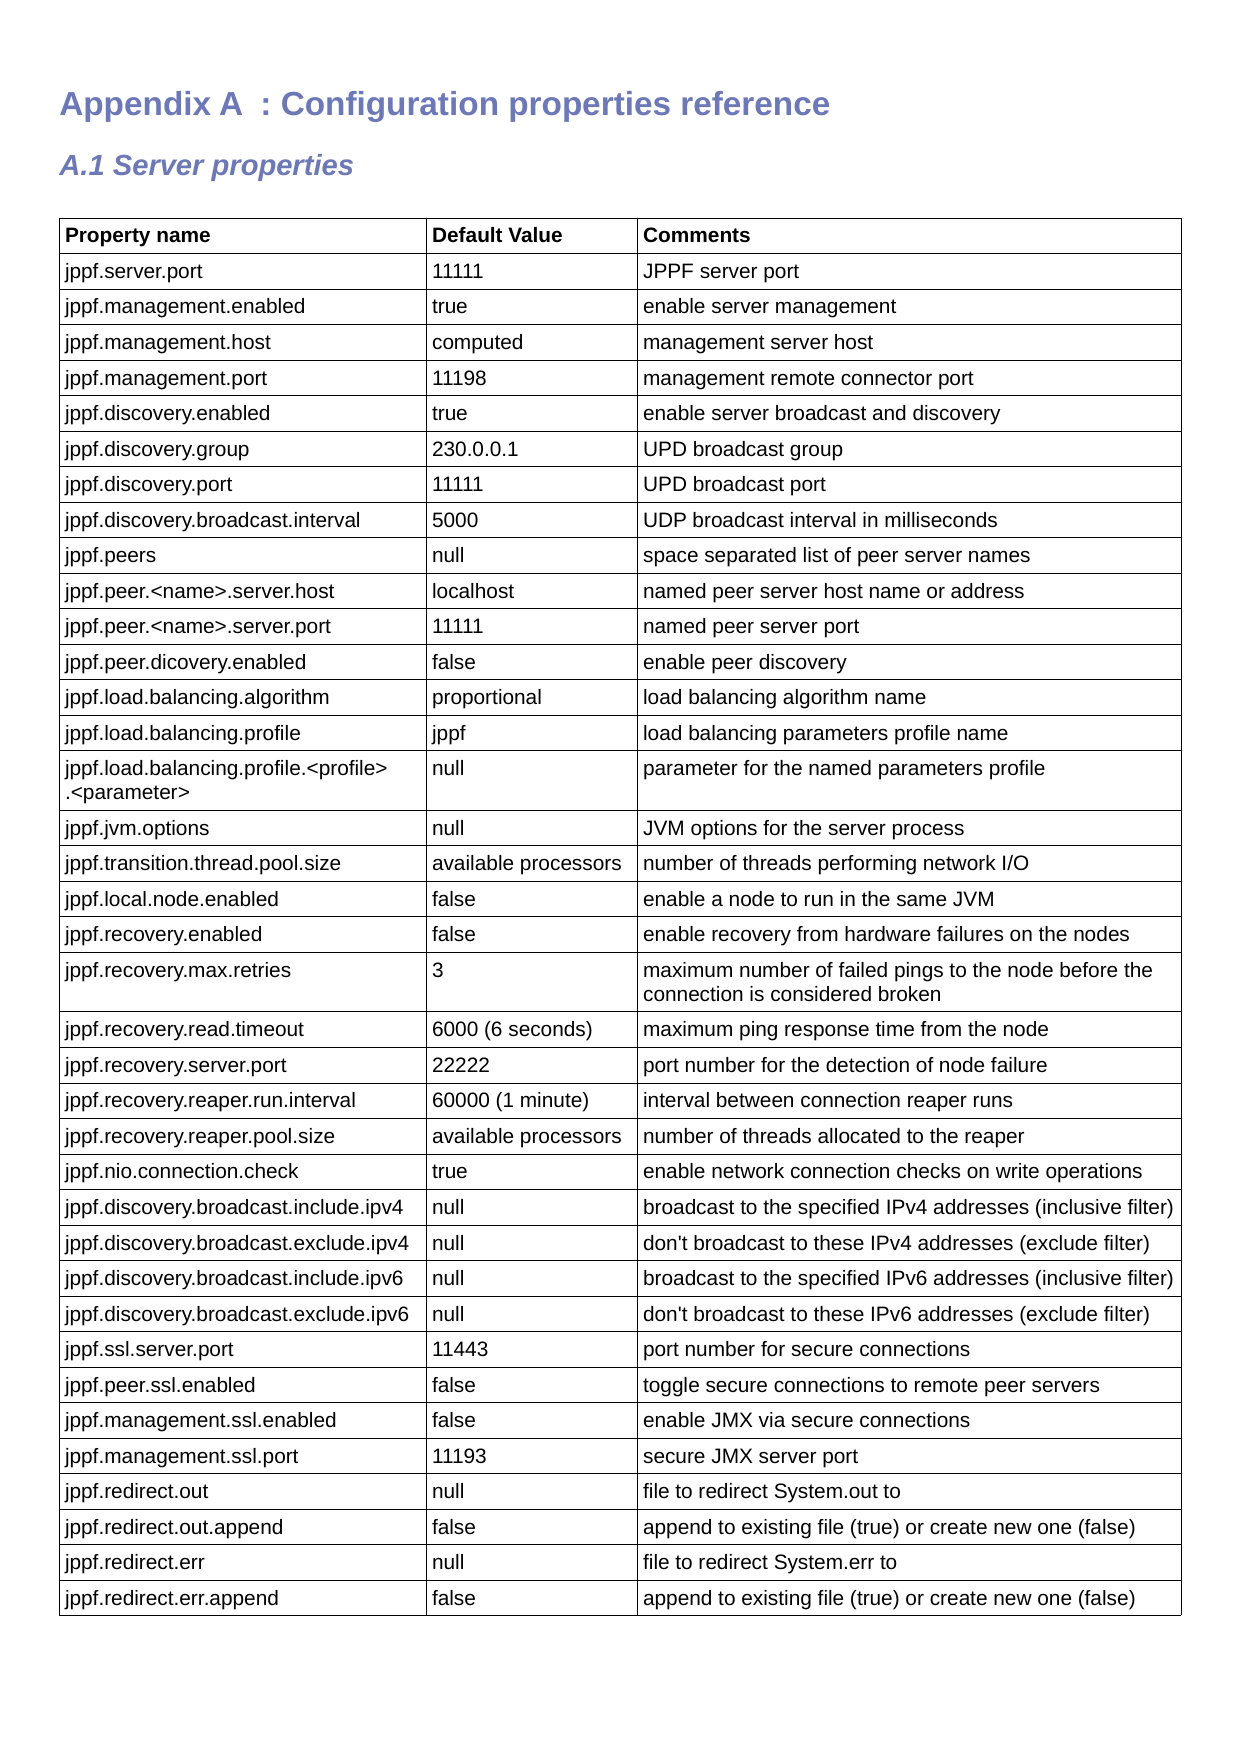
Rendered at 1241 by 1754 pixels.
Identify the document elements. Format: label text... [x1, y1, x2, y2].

table_cell enable peer discovery [638, 645, 1181, 679]
table_cell 230.0.0.1 [427, 432, 637, 466]
table_cell jppf.load.balancing.algorithm [60, 680, 426, 715]
table_cell broadcast to the specified IPv6 addresses (inclusive filter) [638, 1261, 1181, 1296]
table_cell space separated list of peer server names [638, 538, 1181, 573]
table_cell file to redirect System.err to [638, 1545, 1181, 1580]
table_cell jppf.discovery.broadcast.include.ipv4 [60, 1190, 426, 1224]
table_cell true [427, 396, 637, 431]
table_cell jppf.ssl.server.port [60, 1332, 426, 1367]
table_cell enable network connection checks on write operations [638, 1155, 1181, 1189]
table_cell null [427, 1190, 637, 1224]
table_header Default Value [427, 219, 637, 253]
table_cell 11111 [427, 609, 637, 644]
table_cell 11111 [427, 254, 637, 288]
table_cell load balancing parameters profile name [638, 716, 1181, 750]
table_cell enable recovery from hardware failures on the nodes [638, 917, 1181, 952]
table_cell file to redirect System.out to [638, 1474, 1181, 1509]
table_cell jppf.recovery.max.retries [60, 953, 426, 1011]
table_cell enable server management [638, 290, 1181, 324]
table_cell jppf.jvm.options [60, 811, 426, 845]
table_cell false [427, 1581, 637, 1615]
table_cell null [427, 538, 637, 573]
table_cell broadcast to the specified IPv4 addresses (inclusive filter) [638, 1190, 1181, 1224]
table_cell jppf.redirect.out [60, 1474, 426, 1509]
table_cell UPD broadcast port [638, 467, 1181, 502]
table_cell false [427, 1403, 637, 1438]
table_cell jppf.peers [60, 538, 426, 573]
table_cell true [427, 290, 637, 324]
table_cell null [427, 1545, 637, 1580]
table_cell jppf.peer.<name>.server.host [60, 574, 426, 608]
table_cell toggle secure connections to remote peer servers [638, 1368, 1181, 1402]
table_cell jppf.redirect.out.append [60, 1510, 426, 1544]
table_cell 11111 [427, 467, 637, 502]
table_cell false [427, 1368, 637, 1402]
table_cell append to existing file (true) or create new one (false) [638, 1510, 1181, 1544]
table_cell jppf.load.balancing.profile.<profile> .<parameter> [60, 751, 426, 810]
table_cell jppf.management.enabled [60, 290, 426, 324]
table_cell jppf.recovery.reaper.run.interval [60, 1084, 426, 1118]
table_cell false [427, 917, 637, 952]
table_cell jppf.discovery.broadcast.exclude.ipv4 [60, 1226, 426, 1260]
table_cell jppf.management.port [60, 361, 426, 395]
table_cell named peer server port [638, 609, 1181, 644]
table_cell UDP broadcast interval in milliseconds [638, 503, 1181, 537]
table_cell jppf.recovery.server.port [60, 1048, 426, 1082]
table_cell maximum ping response time from the node [638, 1012, 1181, 1047]
subtitle Configuration properties reference [59, 84, 1181, 122]
table_cell jppf.transition.thread.pool.size [60, 846, 426, 881]
table_cell jppf.management.ssl.port [60, 1439, 426, 1473]
table_cell null [427, 1261, 637, 1296]
table_cell jppf.nio.connection.check [60, 1155, 426, 1189]
table_cell jppf.discovery.group [60, 432, 426, 466]
table_cell jppf.local.node.enabled [60, 882, 426, 916]
table_header Comments [638, 219, 1181, 253]
table_cell jppf.redirect.err [60, 1545, 426, 1580]
table_cell 6000 (6 seconds) [427, 1012, 637, 1047]
table_cell false [427, 1510, 637, 1544]
table_cell port number for the detection of node failure [638, 1048, 1181, 1082]
table_cell maximum number of failed pings to the node before the connection is considered broken [638, 953, 1181, 1011]
table_cell false [427, 882, 637, 916]
table_cell jppf.recovery.read.timeout [60, 1012, 426, 1047]
table_cell jppf.discovery.port [60, 467, 426, 502]
table_cell jppf.peer.ssl.enabled [60, 1368, 426, 1402]
table_cell computed [427, 325, 637, 359]
table_cell 60000 (1 minute) [427, 1084, 637, 1118]
table_cell proportional [427, 680, 637, 715]
table_cell jppf.management.ssl.enabled [60, 1403, 426, 1438]
table_cell 11443 [427, 1332, 637, 1367]
table_cell UPD broadcast group [638, 432, 1181, 466]
table_cell number of threads allocated to the reaper [638, 1119, 1181, 1153]
table_cell null [427, 1474, 637, 1509]
table_cell number of threads performing network I/O [638, 846, 1181, 881]
table_cell parameter for the named parameters profile [638, 751, 1181, 810]
table_cell jppf.peer.<name>.server.port [60, 609, 426, 644]
table_cell jppf.discovery.broadcast.include.ipv6 [60, 1261, 426, 1296]
table_cell enable a node to run in the same JVM [638, 882, 1181, 916]
table_cell jppf.discovery.broadcast.exclude.ipv6 [60, 1297, 426, 1331]
table_cell 3 [427, 953, 637, 1011]
table_cell port number for secure connections [638, 1332, 1181, 1367]
table_cell jppf.recovery.enabled [60, 917, 426, 952]
table_cell don't broadcast to these IPv6 addresses (exclude filter) [638, 1297, 1181, 1331]
table_cell jppf.recovery.reaper.pool.size [60, 1119, 426, 1153]
table_cell null [427, 1297, 637, 1331]
table_cell jppf.server.port [60, 254, 426, 288]
table_cell jppf.peer.dicovery.enabled [60, 645, 426, 679]
table_cell 5000 [427, 503, 637, 537]
table_cell available processors [427, 1119, 637, 1153]
table_cell available processors [427, 846, 637, 881]
table_cell true [427, 1155, 637, 1189]
table_cell jppf.load.balancing.profile [60, 716, 426, 750]
table_cell JVM options for the server process [638, 811, 1181, 845]
table_cell jppf [427, 716, 637, 750]
table_cell named peer server host name or address [638, 574, 1181, 608]
table_cell management server host [638, 325, 1181, 359]
table_cell jppf.management.host [60, 325, 426, 359]
table_cell null [427, 811, 637, 845]
table_cell management remote connector port [638, 361, 1181, 395]
table_cell interval between connection reaper runs [638, 1084, 1181, 1118]
table_cell false [427, 645, 637, 679]
table_header Property name [60, 219, 426, 253]
table_cell jppf.discovery.broadcast.interval [60, 503, 426, 537]
table_cell null [427, 1226, 637, 1260]
table_cell don't broadcast to these IPv4 addresses (exclude filter) [638, 1226, 1181, 1260]
table_cell null [427, 751, 637, 810]
table_cell enable server broadcast and discovery [638, 396, 1181, 431]
table_cell load balancing algorithm name [638, 680, 1181, 715]
table_cell 11193 [427, 1439, 637, 1473]
table_cell enable JMX via secure connections [638, 1403, 1181, 1438]
table_cell JPPF server port [638, 254, 1181, 288]
subtitle Server properties [59, 147, 1181, 181]
table_cell secure JMX server port [638, 1439, 1181, 1473]
table_cell jppf.redirect.err.append [60, 1581, 426, 1615]
table_cell append to existing file (true) or create new one (false) [638, 1581, 1181, 1615]
table_cell 11198 [427, 361, 637, 395]
table_cell 22222 [427, 1048, 637, 1082]
table_cell localhost [427, 574, 637, 608]
table_cell jppf.discovery.enabled [60, 396, 426, 431]
